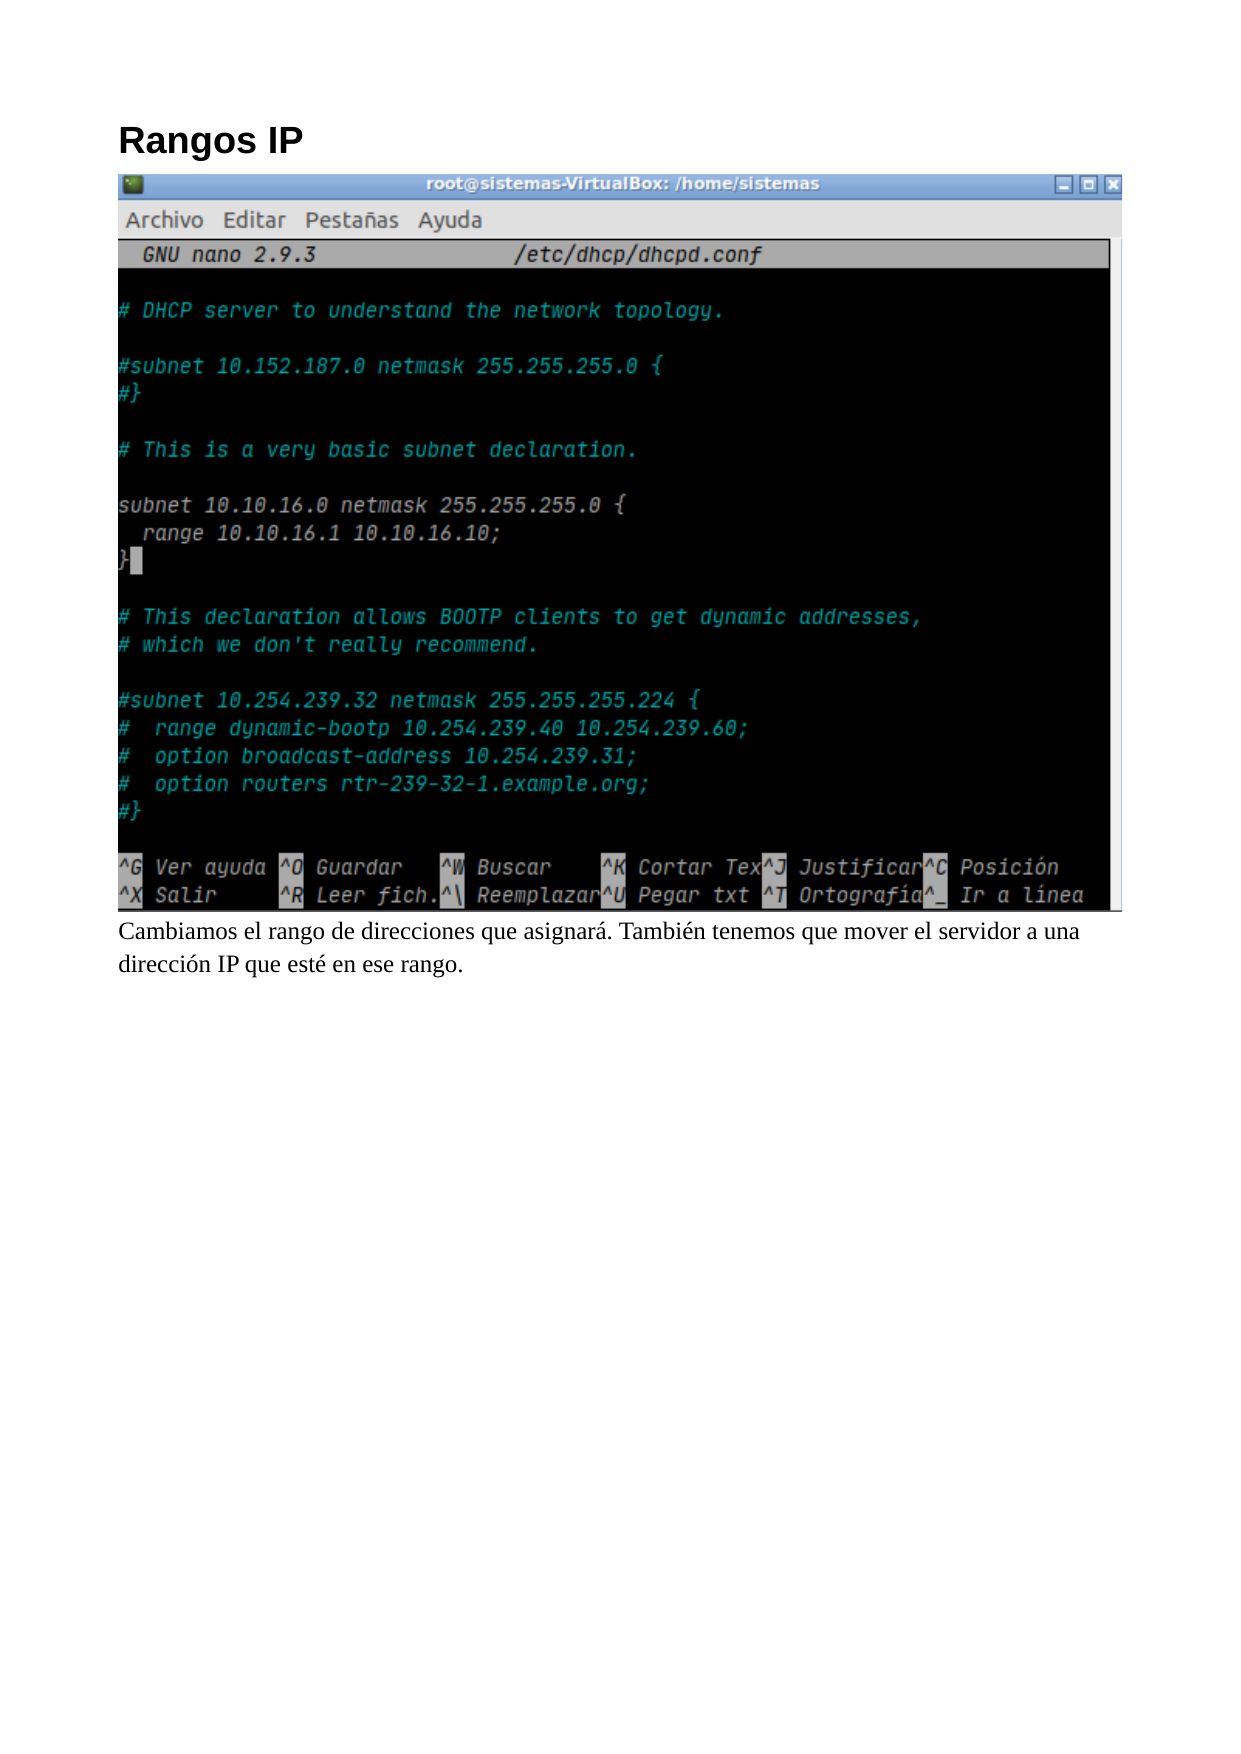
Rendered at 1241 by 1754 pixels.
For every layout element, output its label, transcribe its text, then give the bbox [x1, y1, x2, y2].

picture [118, 174, 1123, 912]
text Cambiamos el rango de direcciones que asignará. También tenemos que mover el servidor a una dirección IP que esté en ese rango. [118, 912, 1122, 978]
subtitle Rangos IP [118, 118, 1122, 162]
